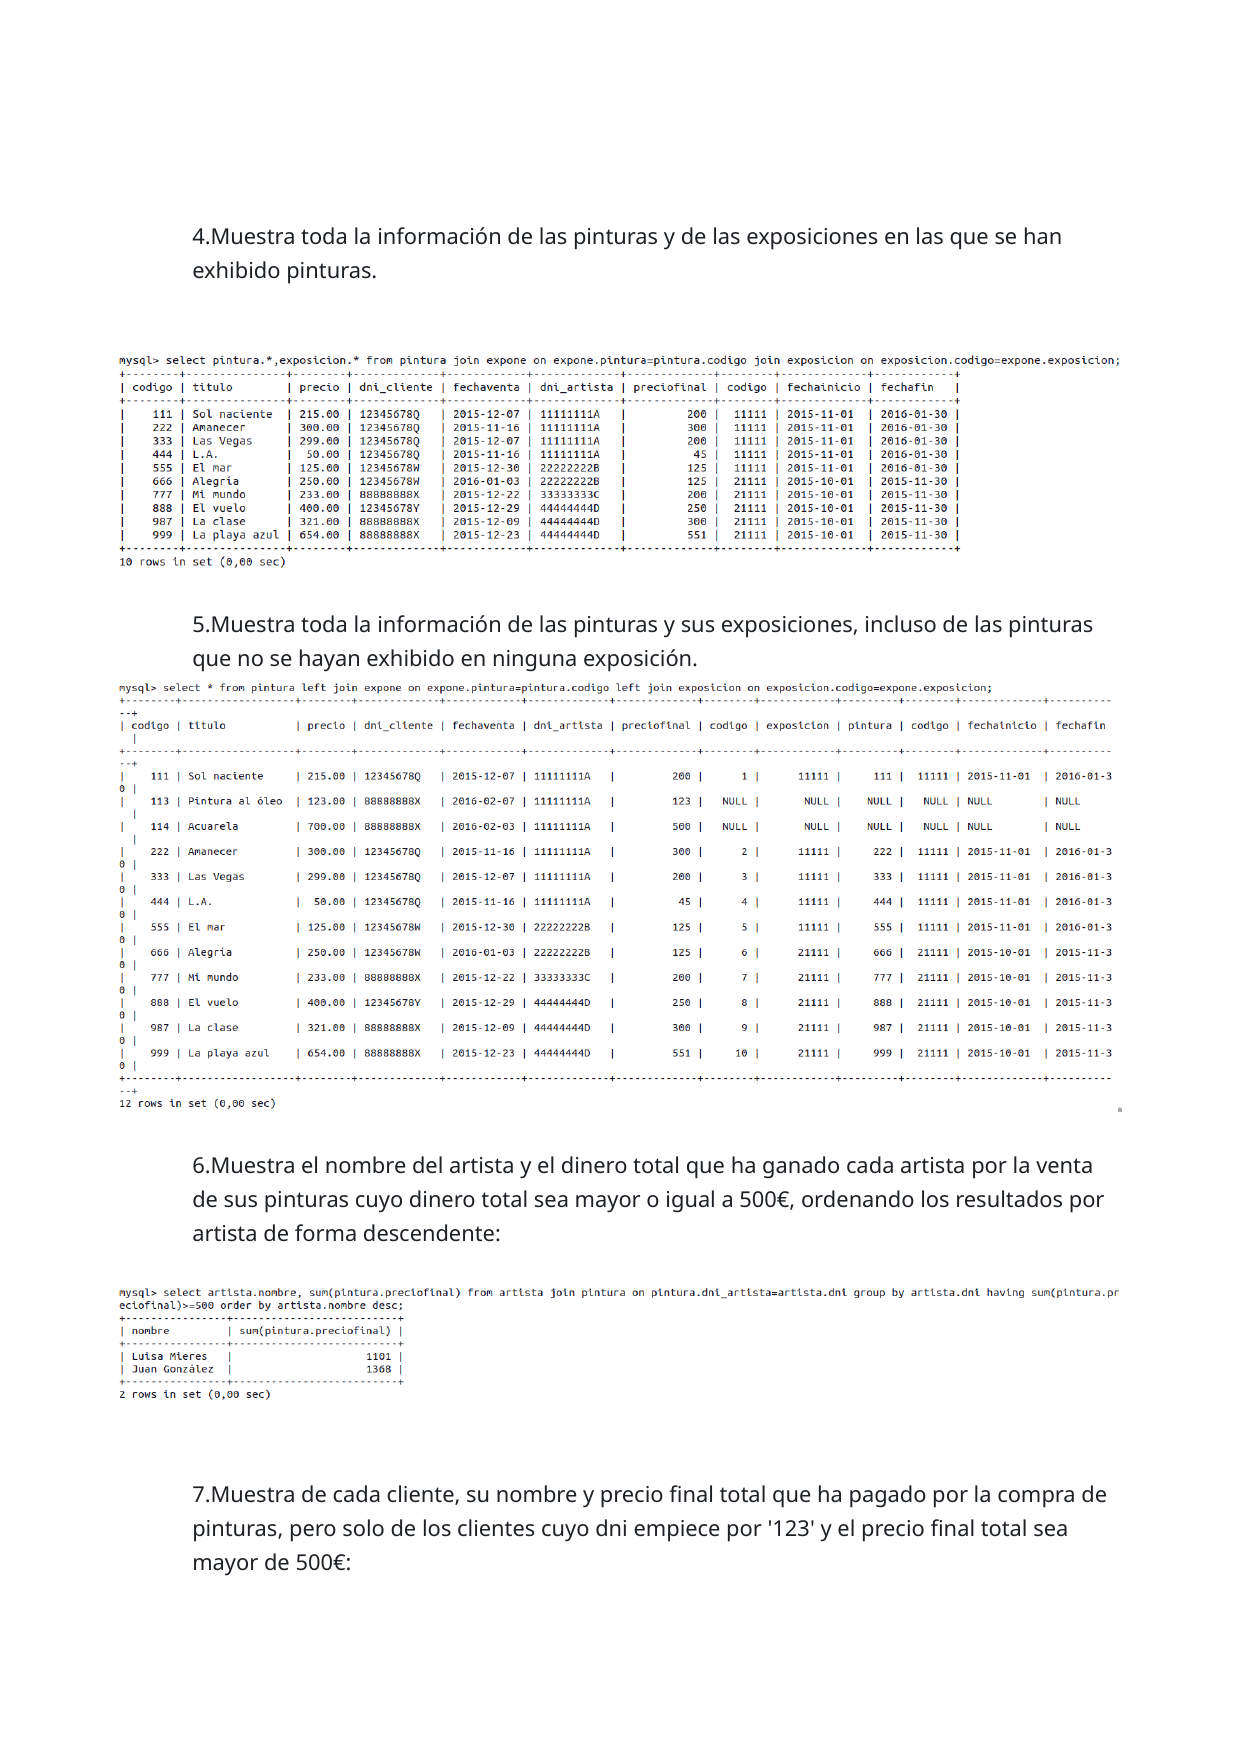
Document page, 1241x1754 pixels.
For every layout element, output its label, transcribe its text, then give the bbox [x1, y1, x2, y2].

list Muestra toda la información de las pinturas y sus exposiciones, incluso de las pinturas que no se hayan exhibido en ninguna exposición. [118, 609, 1122, 673]
picture [118, 1286, 1123, 1406]
list Muestra el nombre del artista y el dinero total que ha ganado cada artista por la venta de sus pinturas cuyo dinero total sea mayor o igual a 500€, ordenando los resultados por artista de forma descendente: [118, 1150, 1122, 1248]
picture [118, 677, 1123, 1112]
list Muestra de cada cliente, su nombre y precio final total que ha pagado por la compra de pinturas, pero solo de los clientes cuyo dni empiece por '123' y el precio final total sea mayor de 500€: [118, 1479, 1122, 1577]
list Muestra toda la información de las pinturas y de las exposiciones en las que se han exhibido pinturas. [118, 221, 1122, 284]
picture [118, 346, 1123, 571]
